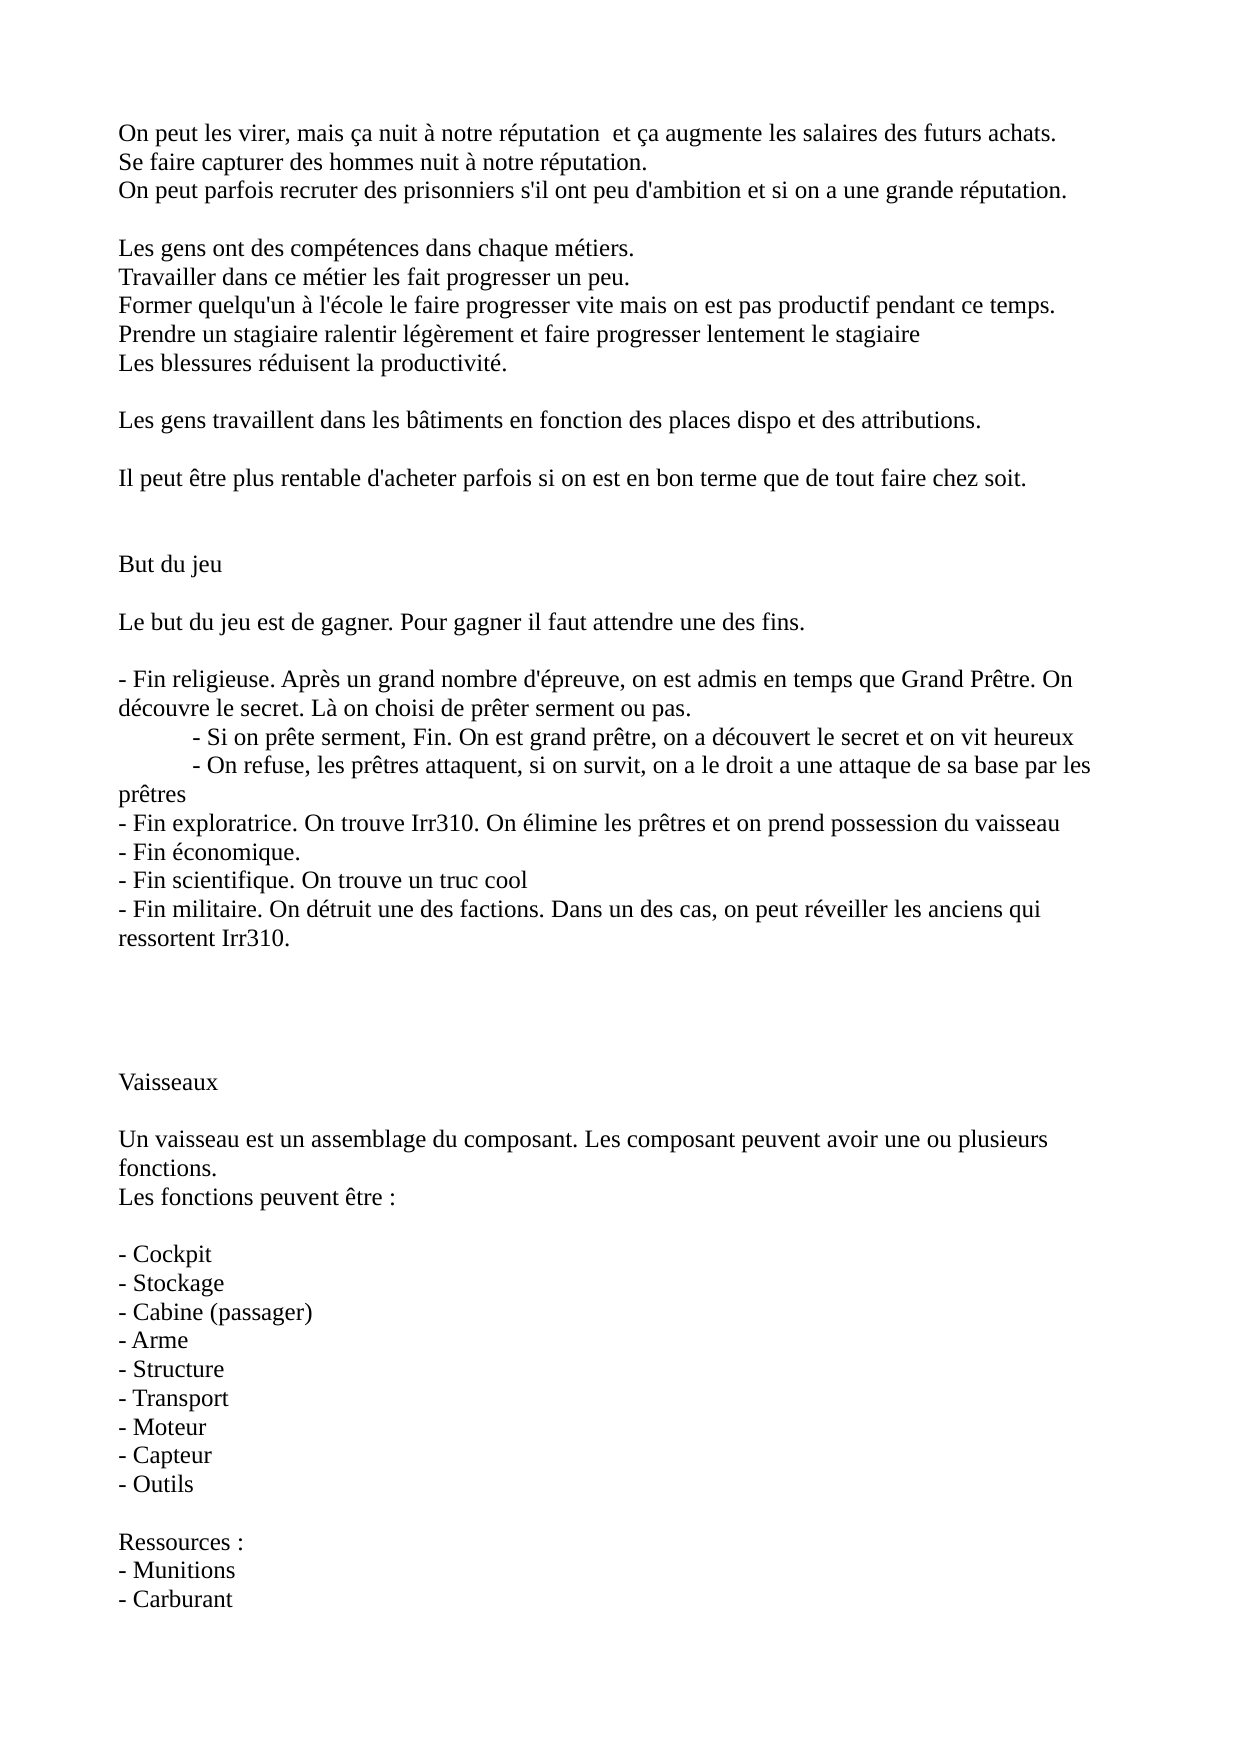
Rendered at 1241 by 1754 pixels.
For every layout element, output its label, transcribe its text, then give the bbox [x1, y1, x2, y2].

text Se faire capturer des hommes nuit à notre réputation. [118, 147, 1122, 176]
text Il peut être plus rentable d'acheter parfois si on est en bon terme que de tout faire chez soit. [118, 463, 1122, 492]
text On peut parfois recruter des prisonniers s'il ont peu d'ambition et si on a une grande réputation. [118, 176, 1122, 204]
text - On refuse, les prêtres attaquent, si on survit, on a le droit a une attaque de sa base par les prêtres [118, 751, 1122, 808]
text - Structure [118, 1354, 1122, 1383]
text Un vaisseau est un assemblage du composant. Les composant peuvent avoir une ou plusieurs fonctions. [118, 1124, 1122, 1182]
text Former quelqu'un à l'école le faire progresser vite mais on est pas productif pendant ce temps. [118, 291, 1122, 319]
text Les gens travaillent dans les bâtiments en fonction des places dispo et des attributions. [118, 406, 1122, 434]
text - Capteur [118, 1441, 1122, 1469]
text Ressources : [118, 1527, 1122, 1556]
text - Transport [118, 1383, 1122, 1412]
text Prendre un stagiaire ralentir légèrement et faire progresser lentement le stagiaire [118, 319, 1122, 348]
text - Fin économique. [118, 837, 1122, 866]
text - Fin scientifique. On trouve un truc cool [118, 866, 1122, 894]
text Travailler dans ce métier les fait progresser un peu. [118, 262, 1122, 291]
text - Fin religieuse. Après un grand nombre d'épreuve, on est admis en temps que Grand Prêtre. On découvre le secret. Là on choisi de prêter serment ou pas. [118, 664, 1122, 722]
text - Outils [118, 1469, 1122, 1498]
text - Fin militaire. On détruit une des factions. Dans un des cas, on peut réveiller les anciens qui ressortent Irr310. [118, 894, 1122, 952]
text - Cockpit [118, 1239, 1122, 1268]
text But du jeu [118, 549, 1122, 578]
text - Si on prête serment, Fin. On est grand prêtre, on a découvert le secret et on vit heureux [118, 722, 1122, 751]
text Le but du jeu est de gagner. Pour gagner il faut attendre une des fins. [118, 607, 1122, 636]
text Les gens ont des compétences dans chaque métiers. [118, 233, 1122, 262]
text - Moteur [118, 1412, 1122, 1441]
text On peut les virer, mais ça nuit à notre réputation et ça augmente les salaires des futurs achats. [118, 118, 1122, 147]
text - Munitions [118, 1556, 1122, 1584]
text Vaisseaux [118, 1067, 1122, 1096]
text - Cabine (passager) [118, 1297, 1122, 1326]
text Les fonctions peuvent être : [118, 1182, 1122, 1211]
text - Fin exploratrice. On trouve Irr310. On élimine les prêtres et on prend possession du vaisseau [118, 808, 1122, 837]
text - Stockage [118, 1268, 1122, 1297]
text - Arme [118, 1326, 1122, 1354]
text - Carburant [118, 1584, 1122, 1613]
text Les blessures réduisent la productivité. [118, 348, 1122, 377]
